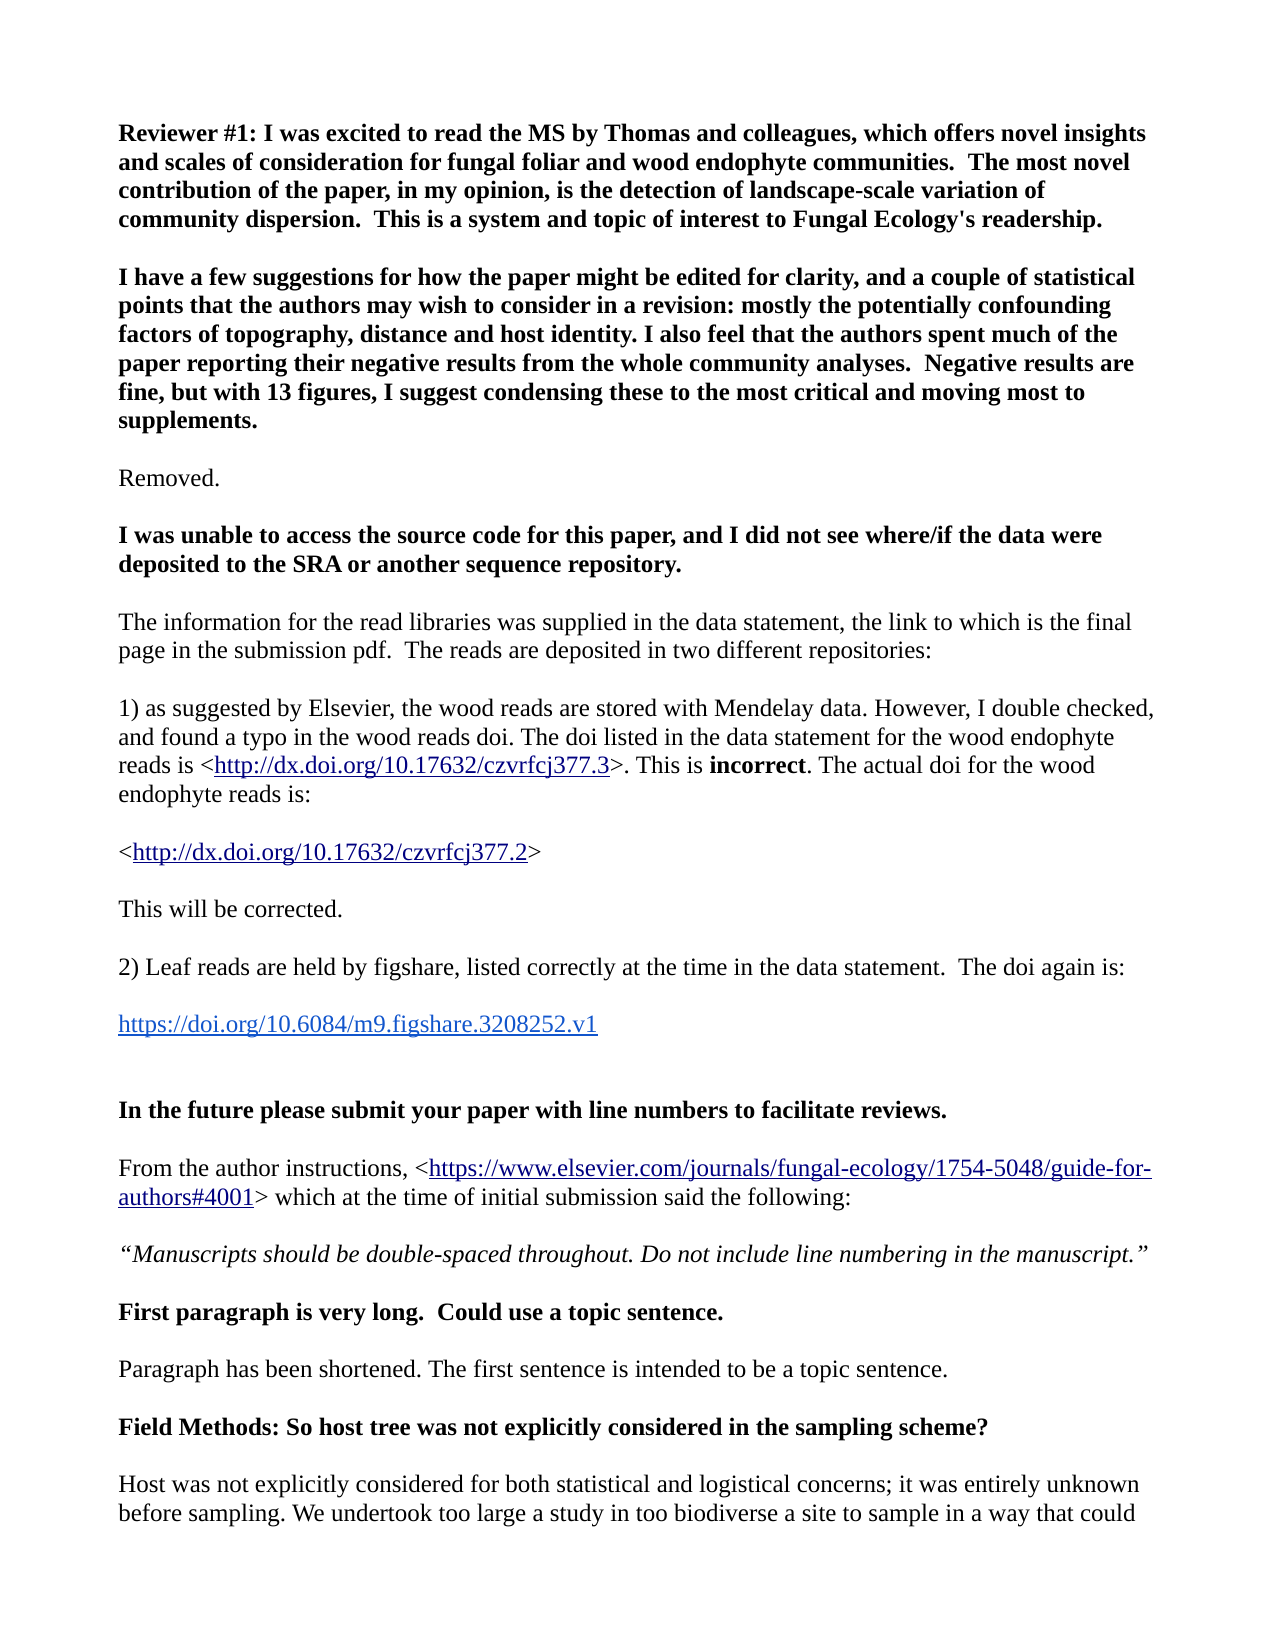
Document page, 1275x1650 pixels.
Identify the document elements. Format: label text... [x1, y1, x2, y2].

text 2) Leaf reads are held by figshare, listed correctly at the time in the data statement. The doi again is: [118, 923, 1157, 981]
text Reviewer #1: I was excited to read the MS by Thomas and colleagues, which offers novel insights and scales of consideration for fungal foliar and wood endophyte communities. The most novel contribution of the paper, in my opinion, is the detection of landscape-scale variation of community dispersion. This is a system and topic of interest to Fungal Ecology's readership. I have a few suggestions for how the paper might be edited for clarity, and a couple of statistical points that the authors may wish to consider in a revision: mostly the potentially confounding factors of topography, distance and host identity. I also feel that the authors spent much of the paper reporting their negative results from the whole community analyses. Negative results are fine, but with 13 figures, I suggest condensing these to the most critical and moving most to supplements. [118, 118, 1157, 463]
text “Manuscripts should be double-spaced throughout. Do not include line numbering in the manuscript.” [118, 1239, 1157, 1268]
text This will be corrected. [118, 894, 1157, 923]
text Removed. I was unable to access the source code for this paper, and I did not see where/if the data were deposited to the SRA or another sequence repository. [118, 463, 1157, 607]
text Field Methods: So host tree was not explicitly considered in the sampling scheme? [118, 1383, 1157, 1441]
text 1) as suggested by Elsevier, the wood reads are stored with Mendelay data. However, I double checked, and found a typo in the wood reads doi. The doi listed in the data statement for the wood endophyte reads is <http://dx.doi.org/10.17632/czvrfcj377.3>. This is incorrect. The actual doi for the wood endophyte reads is: [118, 693, 1157, 808]
text In the future please submit your paper with line numbers to facilitate reviews. [118, 1067, 1157, 1124]
text From the author instructions, <https://www.elsevier.com/journals/fungal-ecology/1754-5048/guide-for-authors#4001> which at the time of initial submission said the following: [118, 1153, 1157, 1211]
text Host was not explicitly considered for both statistical and logistical concerns; it was entirely unknown before sampling. We undertook too large a study in too biodiverse a site to sample in a way that could [118, 1469, 1157, 1527]
text <http://dx.doi.org/10.17632/czvrfcj377.2> [118, 837, 1157, 866]
text First paragraph is very long. Could use a topic sentence. [118, 1268, 1157, 1354]
text The information for the read libraries was supplied in the data statement, the link to which is the final page in the submission pdf. The reads are deposited in two different repositories: [118, 607, 1157, 664]
text https://doi.org/10.6084/m9.figshare.3208252.v1 [118, 1009, 1157, 1038]
text Paragraph has been shortened. The first sentence is intended to be a topic sentence. [118, 1354, 1157, 1383]
